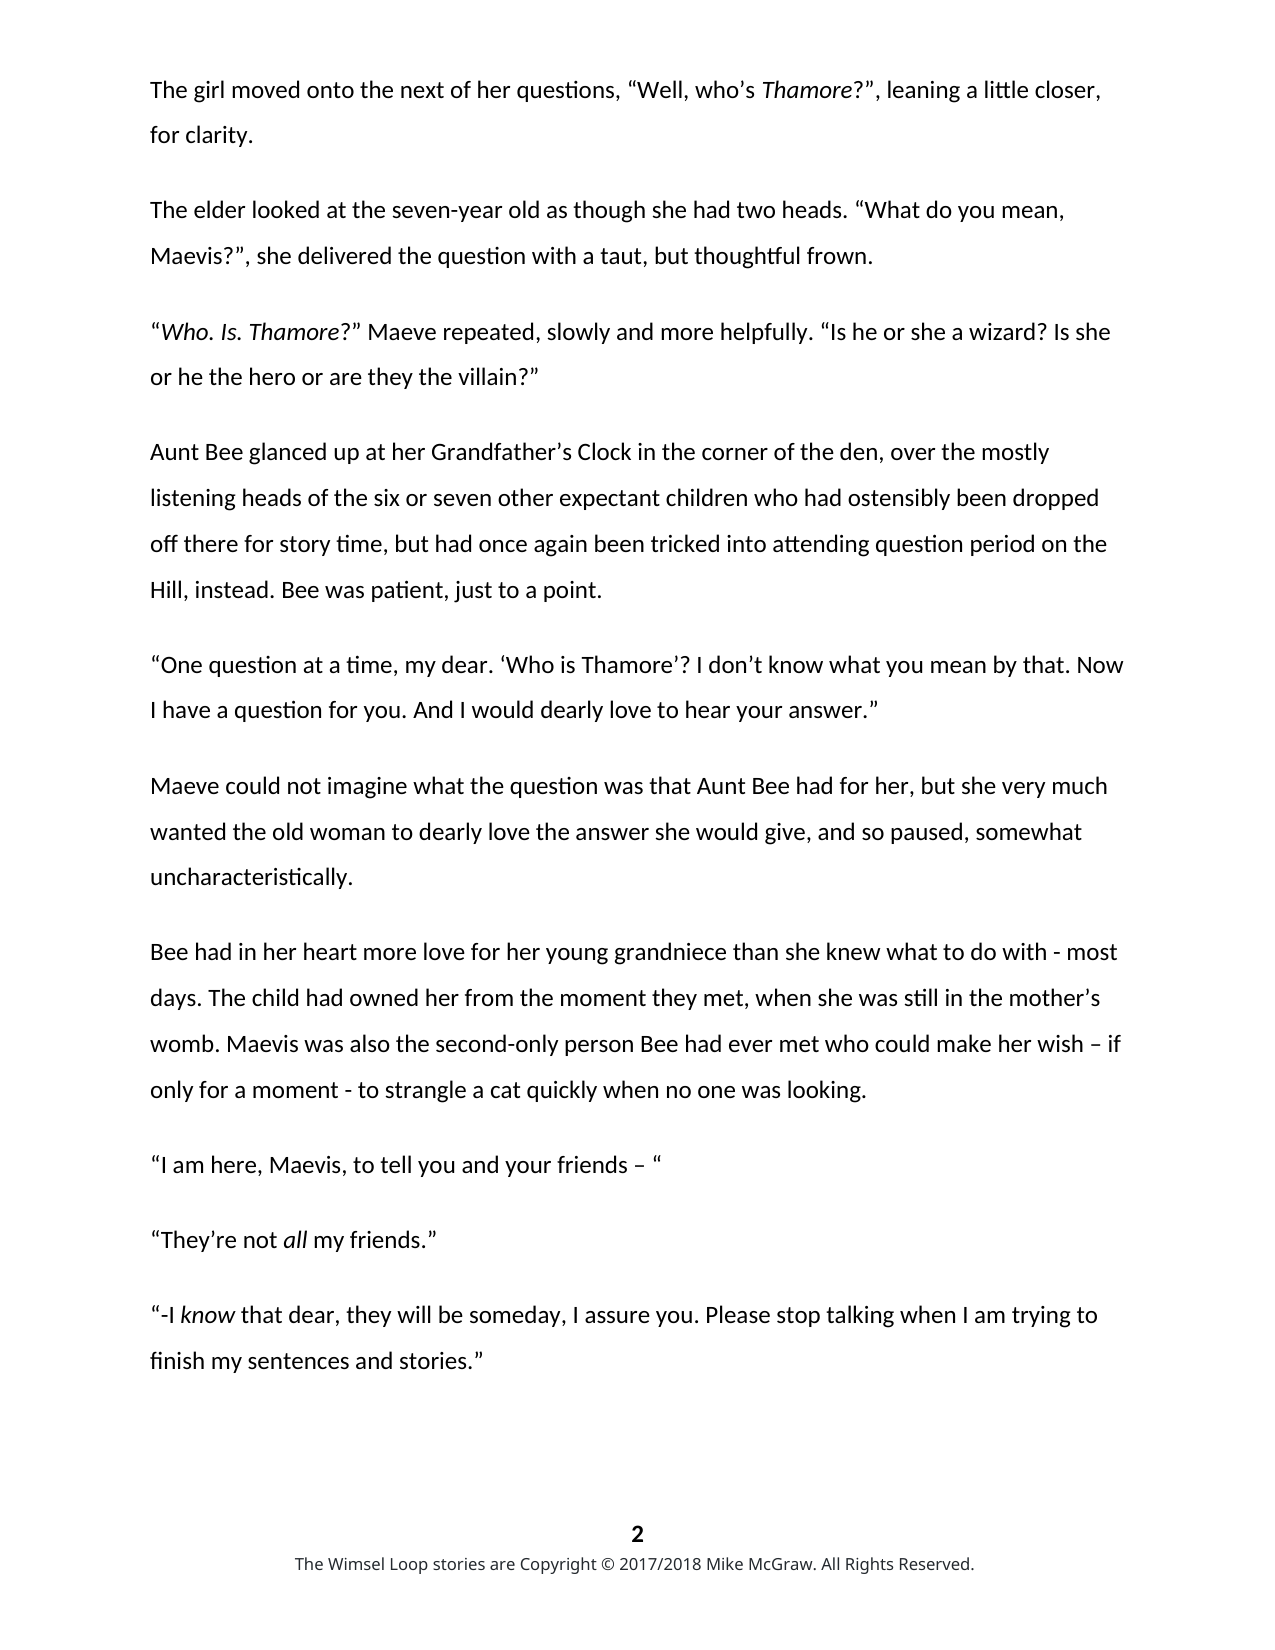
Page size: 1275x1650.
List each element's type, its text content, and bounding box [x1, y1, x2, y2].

text The elder looked at the seven-year old as though she had two heads. “What do you mean, Maevis?”, she delivered the question with a taut, but thoughtful frown. [150, 195, 1125, 271]
text “One question at a time, my dear. ‘Who is Thamore’? I don’t know what you mean by that. Now I have a question for you. And I would dearly love to hear your answer.” [150, 649, 1125, 725]
text “Who. Is. Thamore?” Maeve repeated, slowly and more helpfully. “Is he or she a wizard? Is she or he the hero or are they the villain?” [150, 316, 1125, 392]
text Bee had in her heart more love for her young grandniece than she knew what to do with - most days. The child had owned her from the moment they met, when she was still in the mother’s womb. Maevis was also the second-only person Bee had ever met who could make her wish – if only for a moment - to strangle a cat quickly when no one was looking. [150, 937, 1125, 1104]
text The girl moved onto the next of her questions, “Well, who’s Thamore?”, leaning a little closer, for clarity. [150, 74, 1125, 150]
text “They’re not all my friends.” [150, 1224, 1125, 1255]
text “-I know that dear, they will be someday, I assure you. Please stop talking when I am trying to finish my sentences and stories.” [150, 1299, 1125, 1376]
text Aunt Bee glanced up at her Grandfather’s Clock in the corner of the den, over the mostly listening heads of the six or seven other expectant children who had ostensibly been dropped off there for story time, but had once again been tricked into attending question period on the Hill, instead. Bee was patient, just to a point. [150, 437, 1125, 604]
text Maeve could not imagine what the question was that Aunt Bee had for her, but she very much wanted the old woman to dearly love the answer she would give, and so paused, somewhat uncharacteristically. [150, 770, 1125, 892]
text “I am here, Maevis, to tell you and your friends – “ [150, 1149, 1125, 1179]
